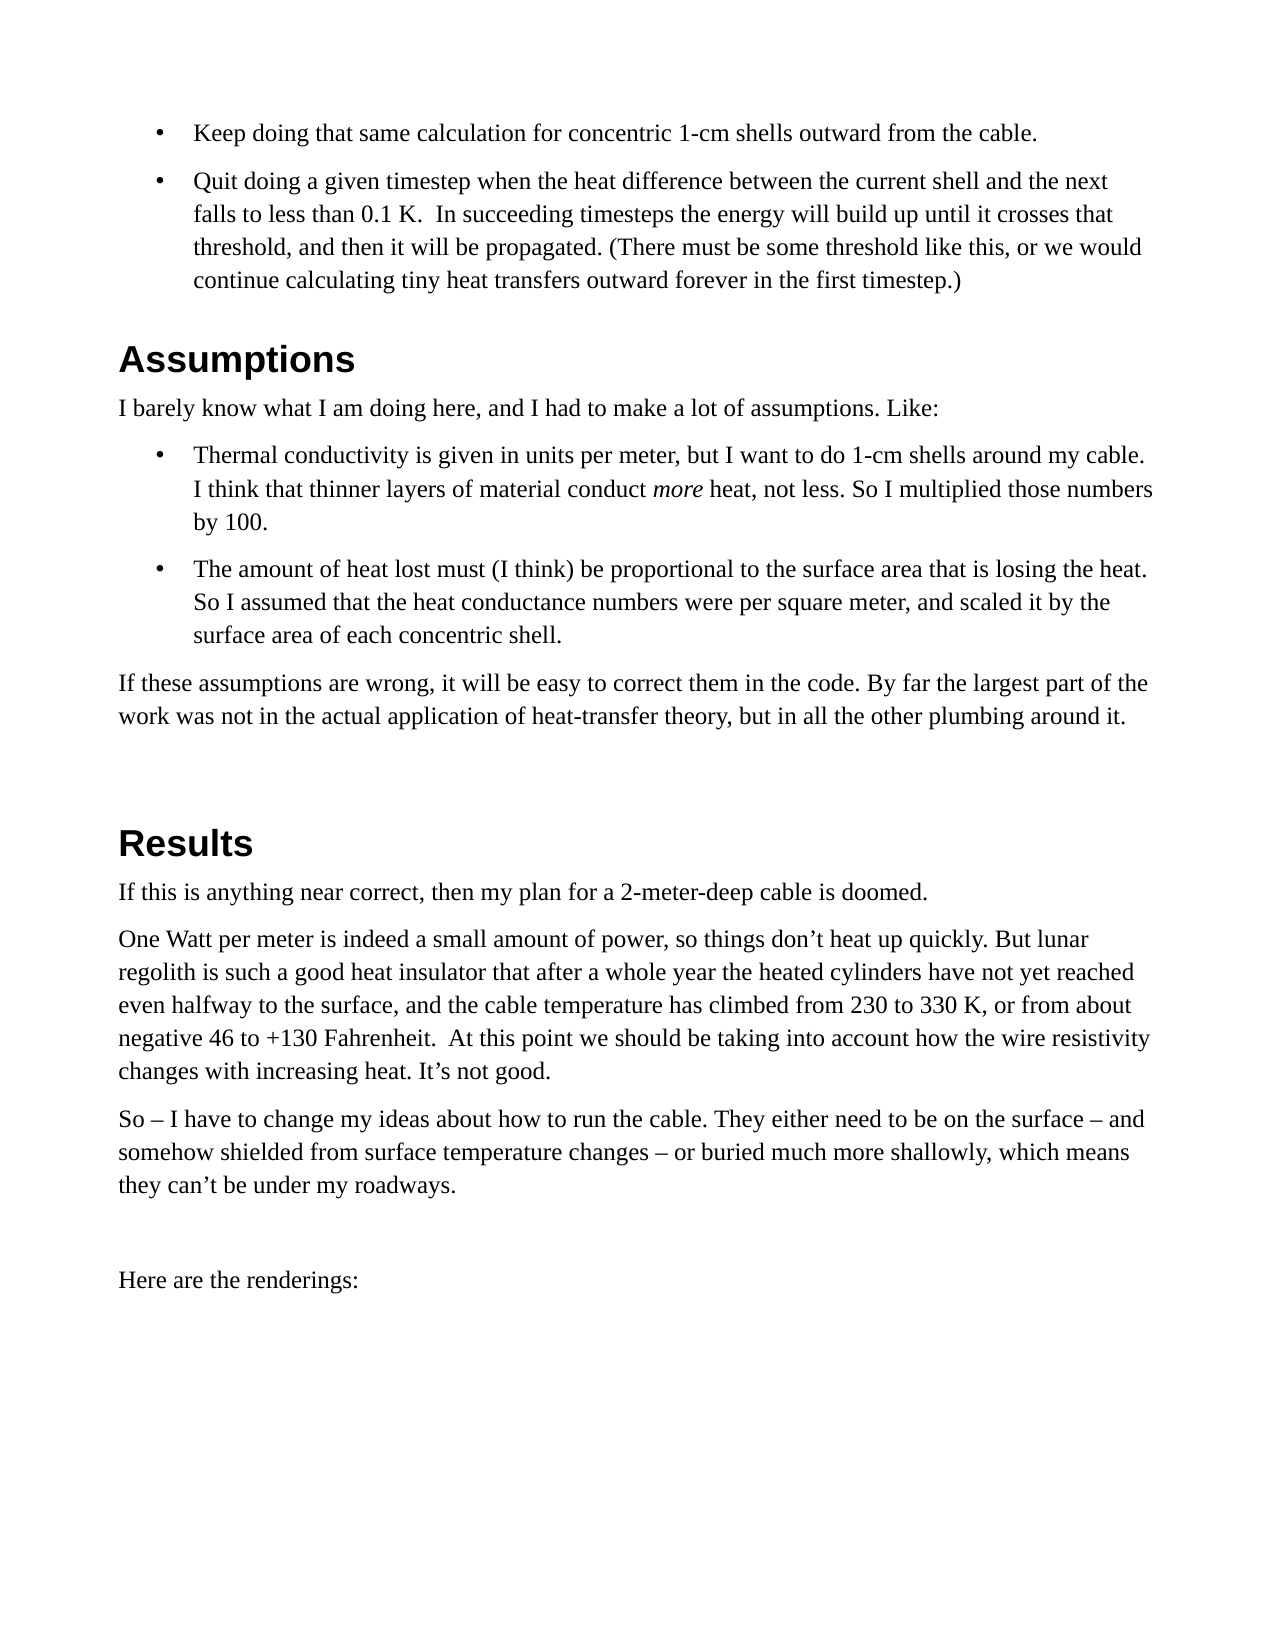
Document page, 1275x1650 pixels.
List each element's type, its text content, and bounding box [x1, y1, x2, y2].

list Thermal conductivity is given in units per meter, but I want to do 1-cm shells around my cable. I think that thinner layers of material conduct more heat, not less. So I multiplied those numbers by 100. [156, 441, 1157, 535]
list Quit doing a given timestep when the heat difference between the current shell and the next falls to less than 0.1 K. In succeeding timesteps the energy will build up until it crosses that threshold, and then it will be propagated. (There must be some threshold like this, or we would continue calculating tiny heat transfers outward forever in the first timestep.) [156, 166, 1157, 293]
text One Watt per meter is indeed a small amount of power, so things don’t heat up quickly. But lunar regolith is such a good heat insulator that after a whole year the heated cylinders have not yet reached even halfway to the surface, and the cable temperature has climbed from 230 to 330 K, or from about negative 46 to +130 Fahrenheit. At this point we should be taking into account how the wire resistivity changes with increasing heat. It’s not good. [118, 924, 1157, 1085]
subtitle Assumptions [118, 337, 1157, 381]
text If this is anything near correct, then my plan for a 2-meter-deep cable is doomed. [118, 877, 1157, 906]
list Keep doing that same calculation for concentric 1-cm shells outward from the cable. [156, 118, 1157, 147]
text I barely know what I am doing here, and I had to make a lot of assumptions. Like: [118, 393, 1157, 422]
subtitle Results [118, 821, 1157, 864]
text If these assumptions are wrong, it will be easy to correct them in the code. By far the largest part of the work was not in the actual application of heat-transfer theory, but in all the other plumbing around it. [118, 668, 1157, 730]
text Here are the renderings: [118, 1265, 1157, 1294]
text So – I have to change my ideas about how to run the cable. They either need to be on the surface – and somehow shielded from surface temperature changes – or buried much more shallowly, which means they can’t be under my roadways. [118, 1104, 1157, 1199]
list The amount of heat lost must (I think) be proportional to the surface area that is losing the heat. So I assumed that the heat conductance numbers were per square meter, and scaled it by the surface area of each concentric shell. [156, 554, 1157, 649]
